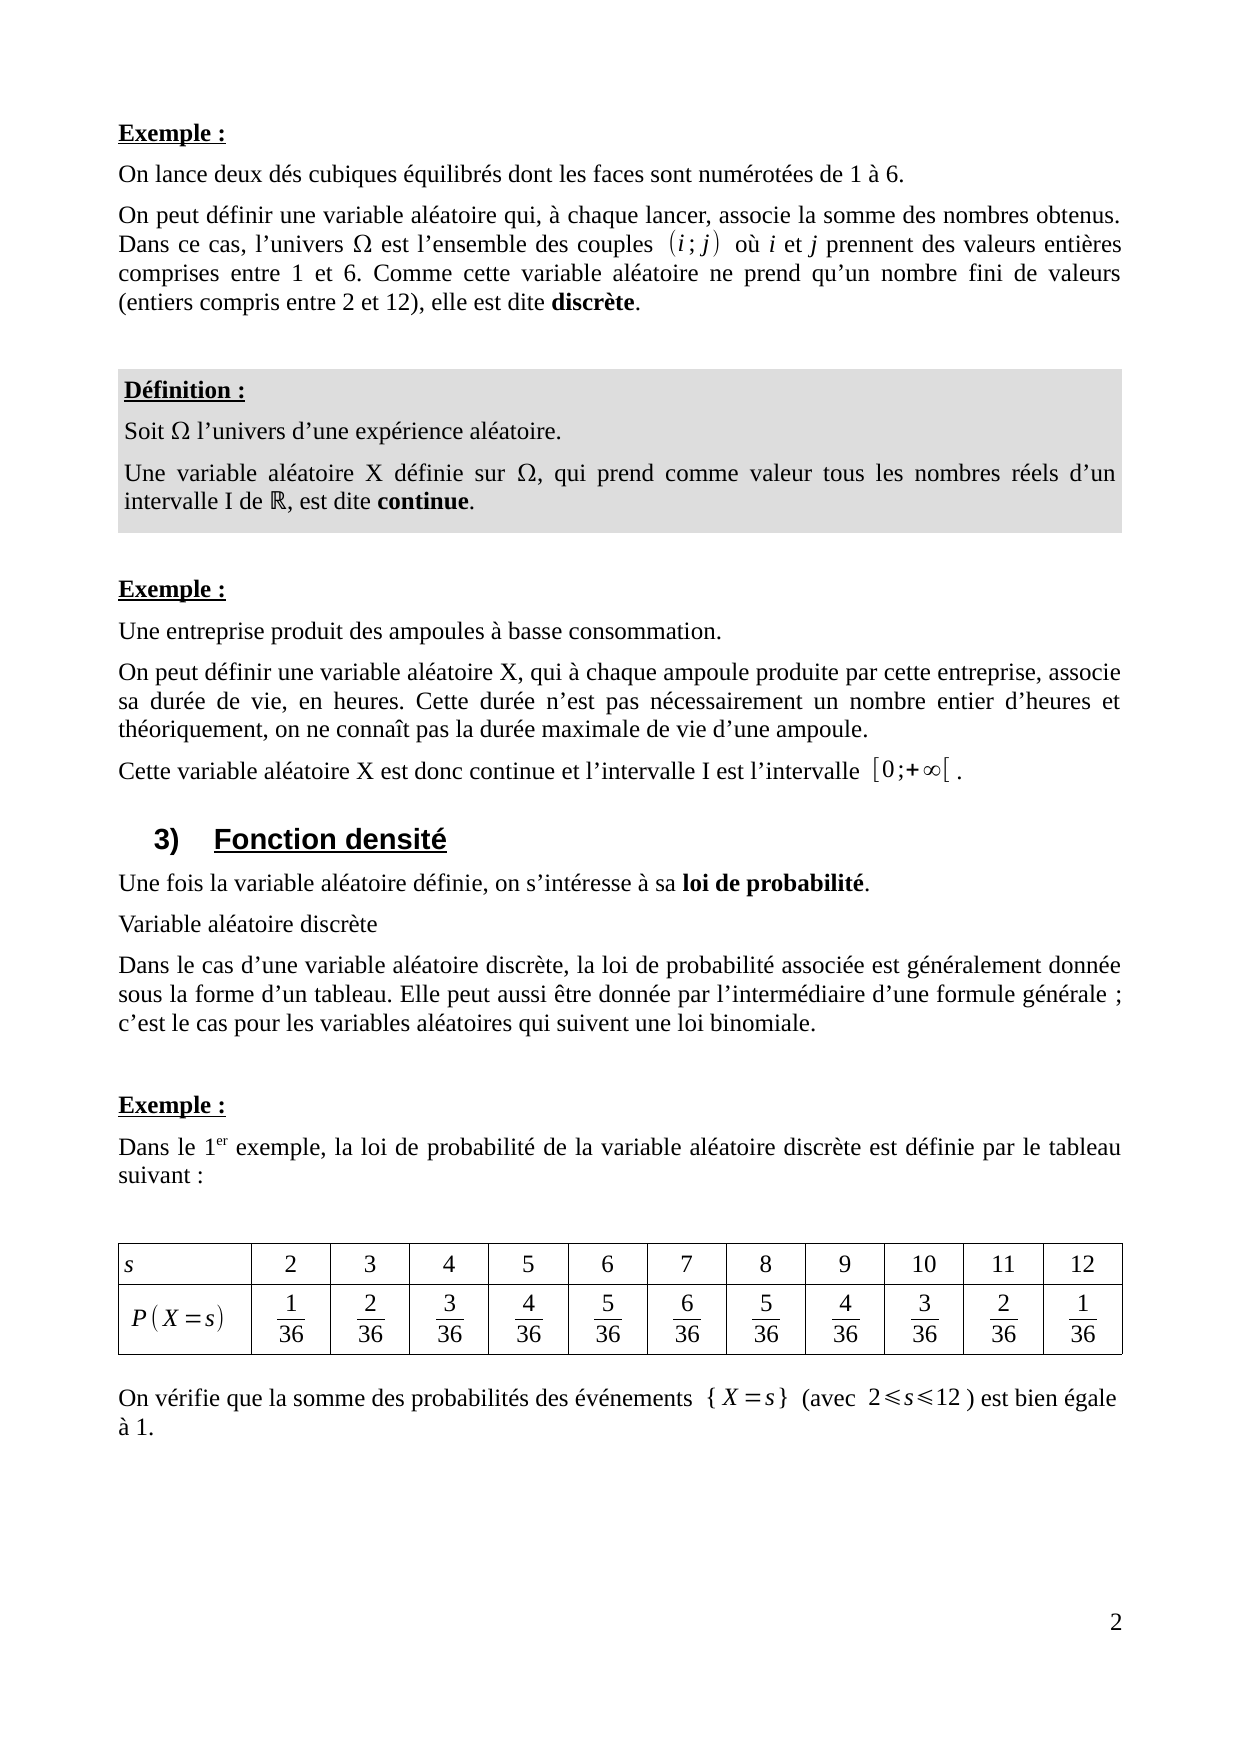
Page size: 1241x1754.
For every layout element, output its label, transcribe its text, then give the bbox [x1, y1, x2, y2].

table_header s [119, 1244, 251, 1283]
table_header 6 [569, 1244, 647, 1283]
text On peut définir une variable aléatoire X, qui à chaque ampoule produite par cette entreprise, associe sa durée de vie, en heures. Cette durée n’est pas nécessairement un nombre entier d’heures et théoriquement, on ne connaît pas la durée maximale de vie d’une ampoule. [118, 657, 1122, 743]
text Exemple : [118, 574, 1122, 603]
table_header 4 [410, 1244, 488, 1283]
table_cell [648, 1285, 726, 1354]
table_header 10 [885, 1244, 963, 1283]
text Une fois la variable aléatoire définie, on s’intéresse à sa loi de probabilité. [118, 868, 1122, 897]
table_cell [252, 1285, 330, 1354]
table_header 5 [489, 1244, 568, 1283]
table_header 12 [1044, 1244, 1122, 1283]
text Cette variable aléatoire X est donc continue et l’intervalle I est l’intervalle . [118, 756, 1122, 784]
table_header 11 [964, 1244, 1043, 1283]
table_cell [806, 1285, 884, 1354]
table_cell [1044, 1285, 1122, 1354]
text On peut définir une variable aléatoire qui, à chaque lancer, associe la somme des nombres obtenus. Dans ce cas, l’univers  est l’ensemble des couples où i et j prennent des valeurs entières comprises entre 1 et 6. Comme cette variable aléatoire ne prend qu’un nombre fini de valeurs (entiers compris entre 2 et 12), elle est dite discrète. [118, 201, 1122, 316]
table_header 2 [252, 1244, 330, 1283]
text Variable aléatoire discrète [118, 909, 1122, 938]
table_header 7 [648, 1244, 726, 1283]
table_cell [410, 1285, 488, 1354]
table_header 3 [331, 1244, 409, 1283]
table_cell [489, 1285, 568, 1354]
subtitle Fonction densité [153, 822, 1122, 856]
text Une entreprise produit des ampoules à basse consommation. [118, 616, 1122, 644]
table_cell [727, 1285, 805, 1354]
text Dans le cas d’une variable aléatoire discrète, la loi de probabilité associée est généralement donnée sous la forme d’un tableau. Elle peut aussi être donnée par l’intermédiaire d’une formule générale ; c’est le cas pour les variables aléatoires qui suivent une loi binomiale. [118, 951, 1122, 1037]
table_cell [331, 1285, 409, 1354]
table_cell [569, 1285, 647, 1354]
table_cell [964, 1285, 1043, 1354]
text On vérifie que la somme des probabilités des événements (avec ) est bien égale à 1. [118, 1383, 1122, 1440]
table_header 8 [727, 1244, 805, 1283]
text Exemple : [118, 118, 1122, 147]
table_header 9 [806, 1244, 884, 1283]
text Dans le 1er exemple, la loi de probabilité de la variable aléatoire discrète est définie par le tableau suivant : [118, 1132, 1122, 1189]
table_cell [885, 1285, 963, 1354]
table_cell [119, 1285, 251, 1354]
table_header Définition : Soit  l’univers d’une expérience aléatoire. Une variable aléatoire X définie sur , qui prend comme valeur tous les nombres réels d’un intervalle I de ℝ, est dite continue. [118, 369, 1122, 533]
text Exemple : [118, 1091, 1122, 1119]
text On lance deux dés cubiques équilibrés dont les faces sont numérotées de 1 à 6. [118, 159, 1122, 188]
